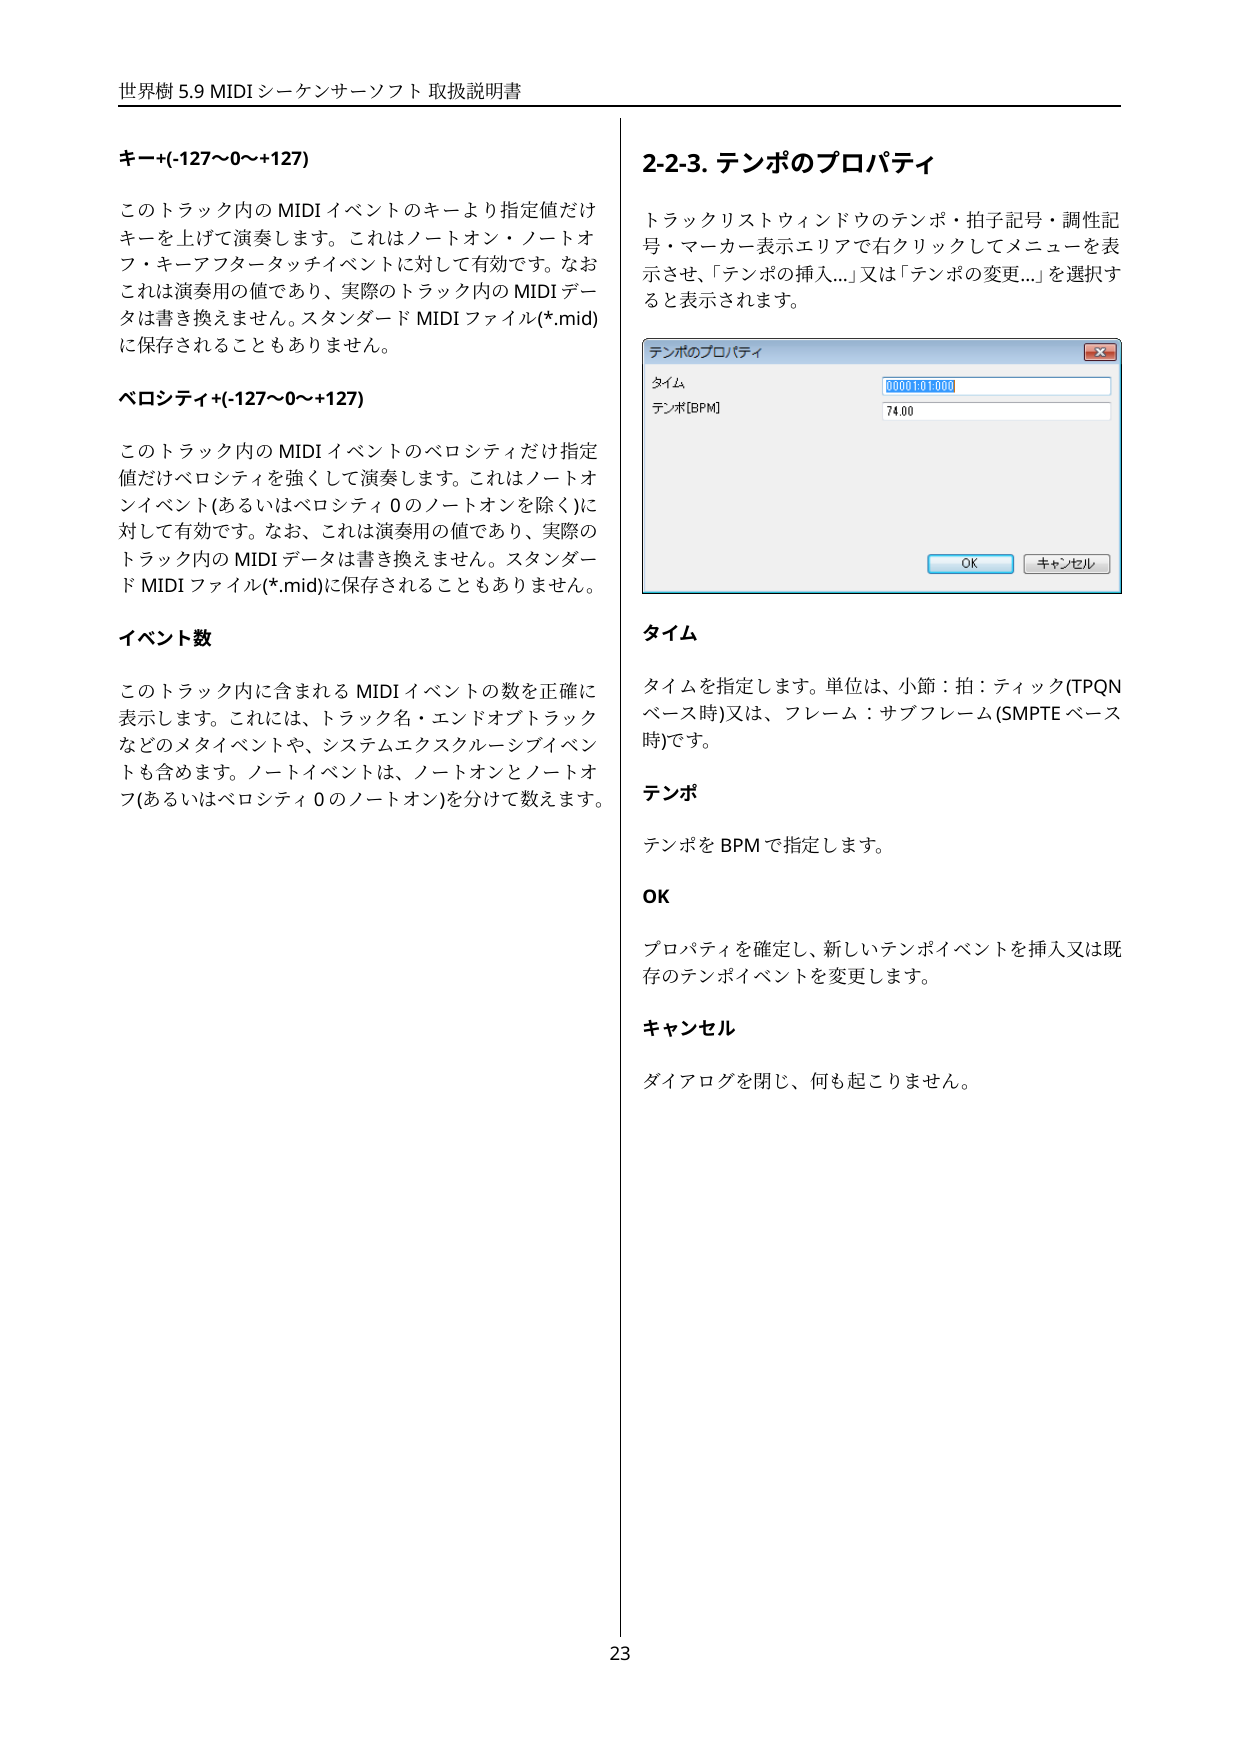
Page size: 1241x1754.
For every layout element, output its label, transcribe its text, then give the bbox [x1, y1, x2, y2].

text このトラック内に含まれるMIDIイベントの数を正確に表示します。これには、トラック名・エンドオブトラックなどのメタイベントや、システムエクスクルーシブイベントも含めます。ノートイベントは、ノートオンとノートオフ(あるいはベロシティ0のノートオン)を分けて数えます。 [118, 677, 598, 811]
text キー+(-127～0～+127) [118, 144, 598, 171]
picture [642, 338, 1122, 594]
text キャンセル [642, 1014, 1122, 1041]
text このトラック内のMIDIイベントのベロシティだけ指定値だけベロシティを強くして演奏します。これはノートオンイベント(あるいはベロシティ0のノートオンを除く)に対して有効です。なお、これは演奏用の値であり、実際のトラック内のMIDIデータは書き換えません。スタンダードMIDIファイル(*.mid)に保存されることもありません。 [118, 436, 598, 598]
text プロパティを確定し、新しいテンポイベントを挿入又は既存のテンポイベントを変更します。 [642, 934, 1122, 988]
text テンポ [642, 778, 1122, 805]
text タイムを指定します。単位は、小節：拍：ティック(TPQNベース時)又は、フレーム：サブフレーム(SMPTEベース時)です。 [642, 672, 1122, 753]
text イベント数 [118, 624, 598, 651]
text トラックリストウィンドウのテンポ・拍子記号・調性記号・マーカー表示エリアで右クリックしてメニューを表示させ、「テンポの挿入...」又は「テンポの変更...」を選択すると表示されます。 [642, 205, 1122, 313]
text ダイアログを閉じ、何も起こりません。 [642, 1067, 1122, 1094]
text OK [642, 883, 1122, 909]
text ベロシティ+(-127～0～+127) [118, 384, 598, 411]
text テンポをBPMで指定します。 [642, 831, 1122, 858]
text このトラック内のMIDIイベントのキーより指定値だけキーを上げて演奏します。これはノートオン・ノートオフ・キーアフタータッチイベントに対して有効です。なお、これは演奏用の値であり、実際のトラック内のMIDIデータは書き換えません。スタンダードMIDIファイル(*.mid)に保存されることもありません。 [118, 196, 598, 358]
subtitle 2-2-3. テンポのプロパティ [642, 144, 1122, 180]
text タイム [642, 619, 1122, 646]
